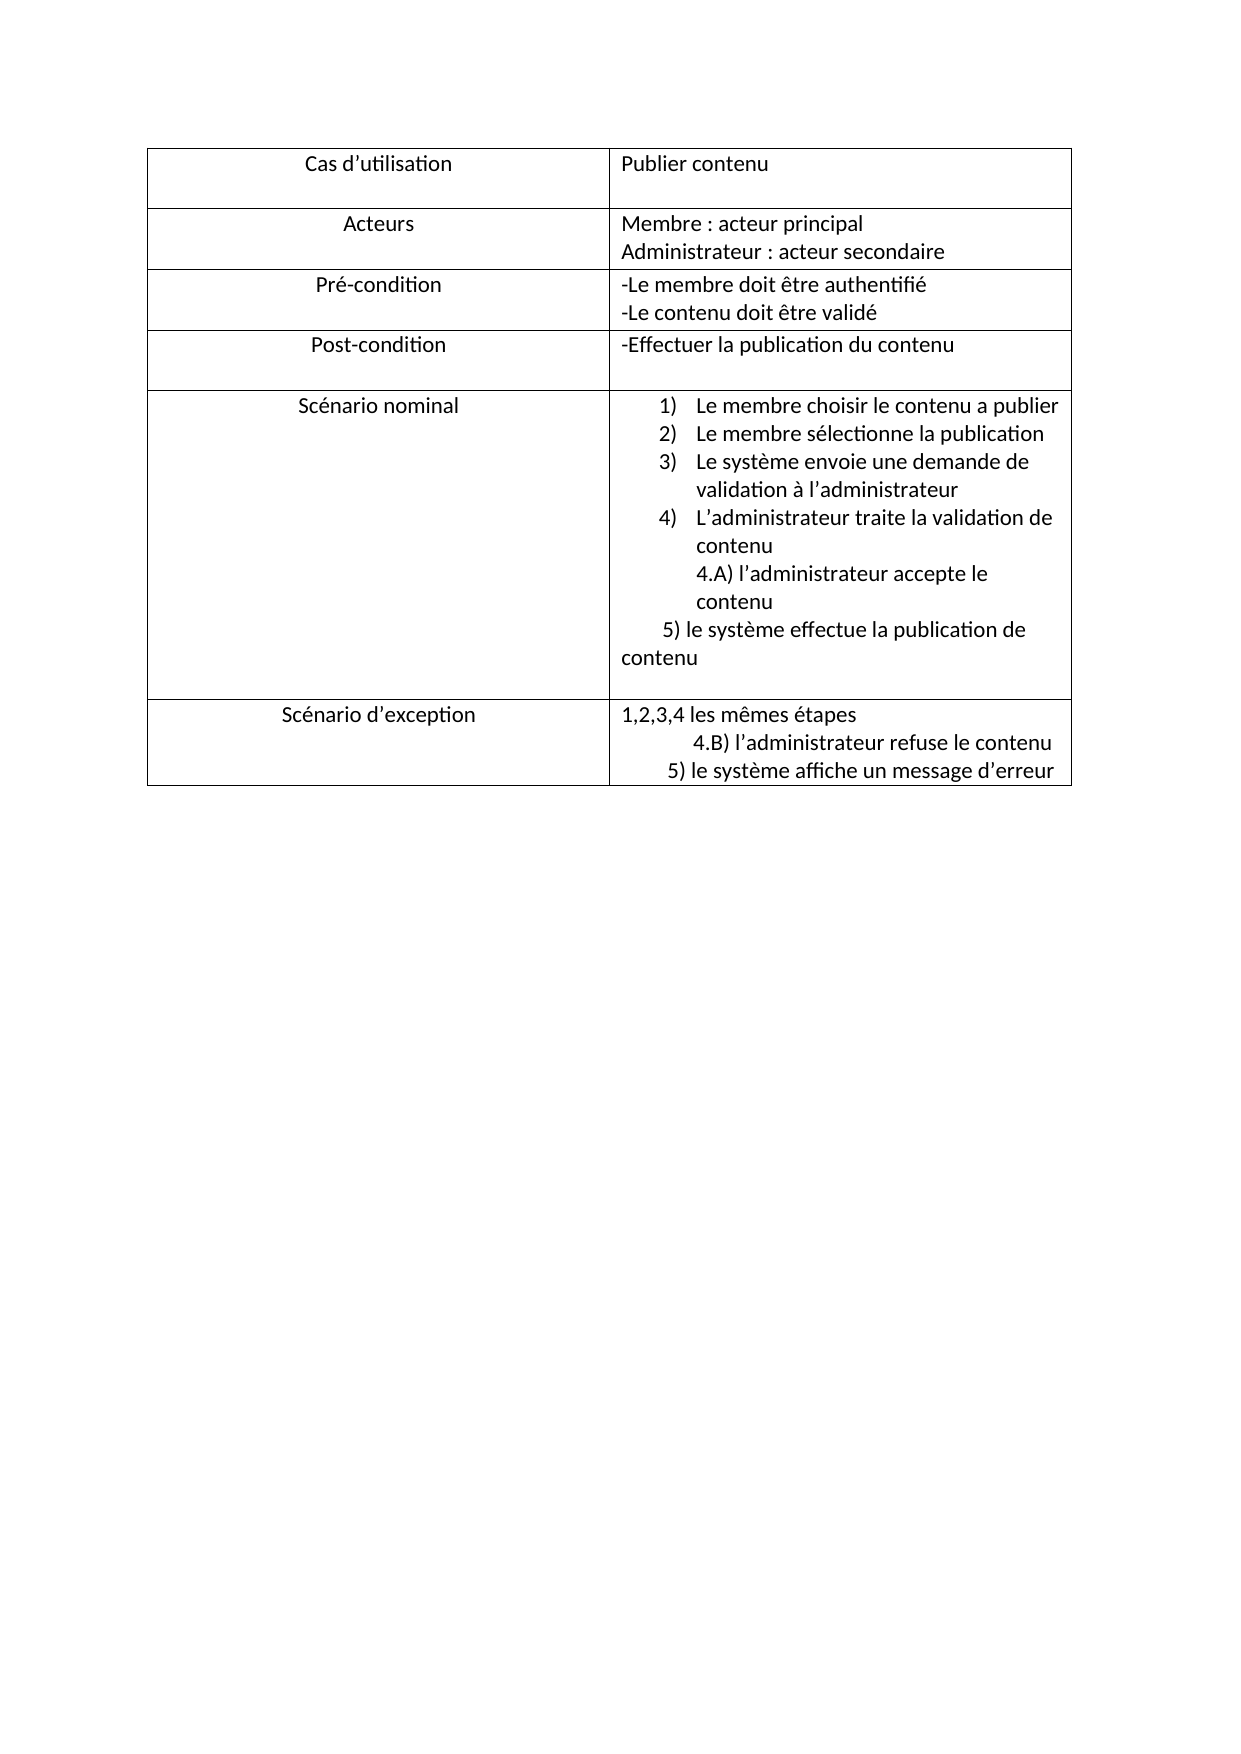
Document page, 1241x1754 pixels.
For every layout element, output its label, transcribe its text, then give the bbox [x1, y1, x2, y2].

table_header Cas d’utilisation [148, 149, 609, 208]
table_cell -Le membre doit être authentifié -Le contenu doit être validé [610, 270, 1071, 329]
table_cell Scénario d’exception [148, 700, 609, 784]
table_cell 1,2,3,4 les mêmes étapes 4.B) l’administrateur refuse le contenu 5) le système affiche un message d’erreur [610, 700, 1071, 784]
table_header Publier contenu [610, 149, 1071, 208]
table_cell Le membre choisir le contenu a publier Le membre sélectionne la publication Le système envoie une demande de validation à l’administrateur L’administrateur traite la validation de contenu 4.A) l’administrateur accepte le contenu 5) le système effectue la publication de contenu [610, 391, 1071, 699]
table_cell Membre : acteur principal Administrateur : acteur secondaire [610, 209, 1071, 269]
table_cell -Effectuer la publication du contenu [610, 331, 1071, 390]
table_cell Acteurs [148, 209, 609, 269]
table_cell Scénario nominal [148, 391, 609, 699]
table_cell Post-condition [148, 331, 609, 390]
table_cell Pré-condition [148, 270, 609, 329]
